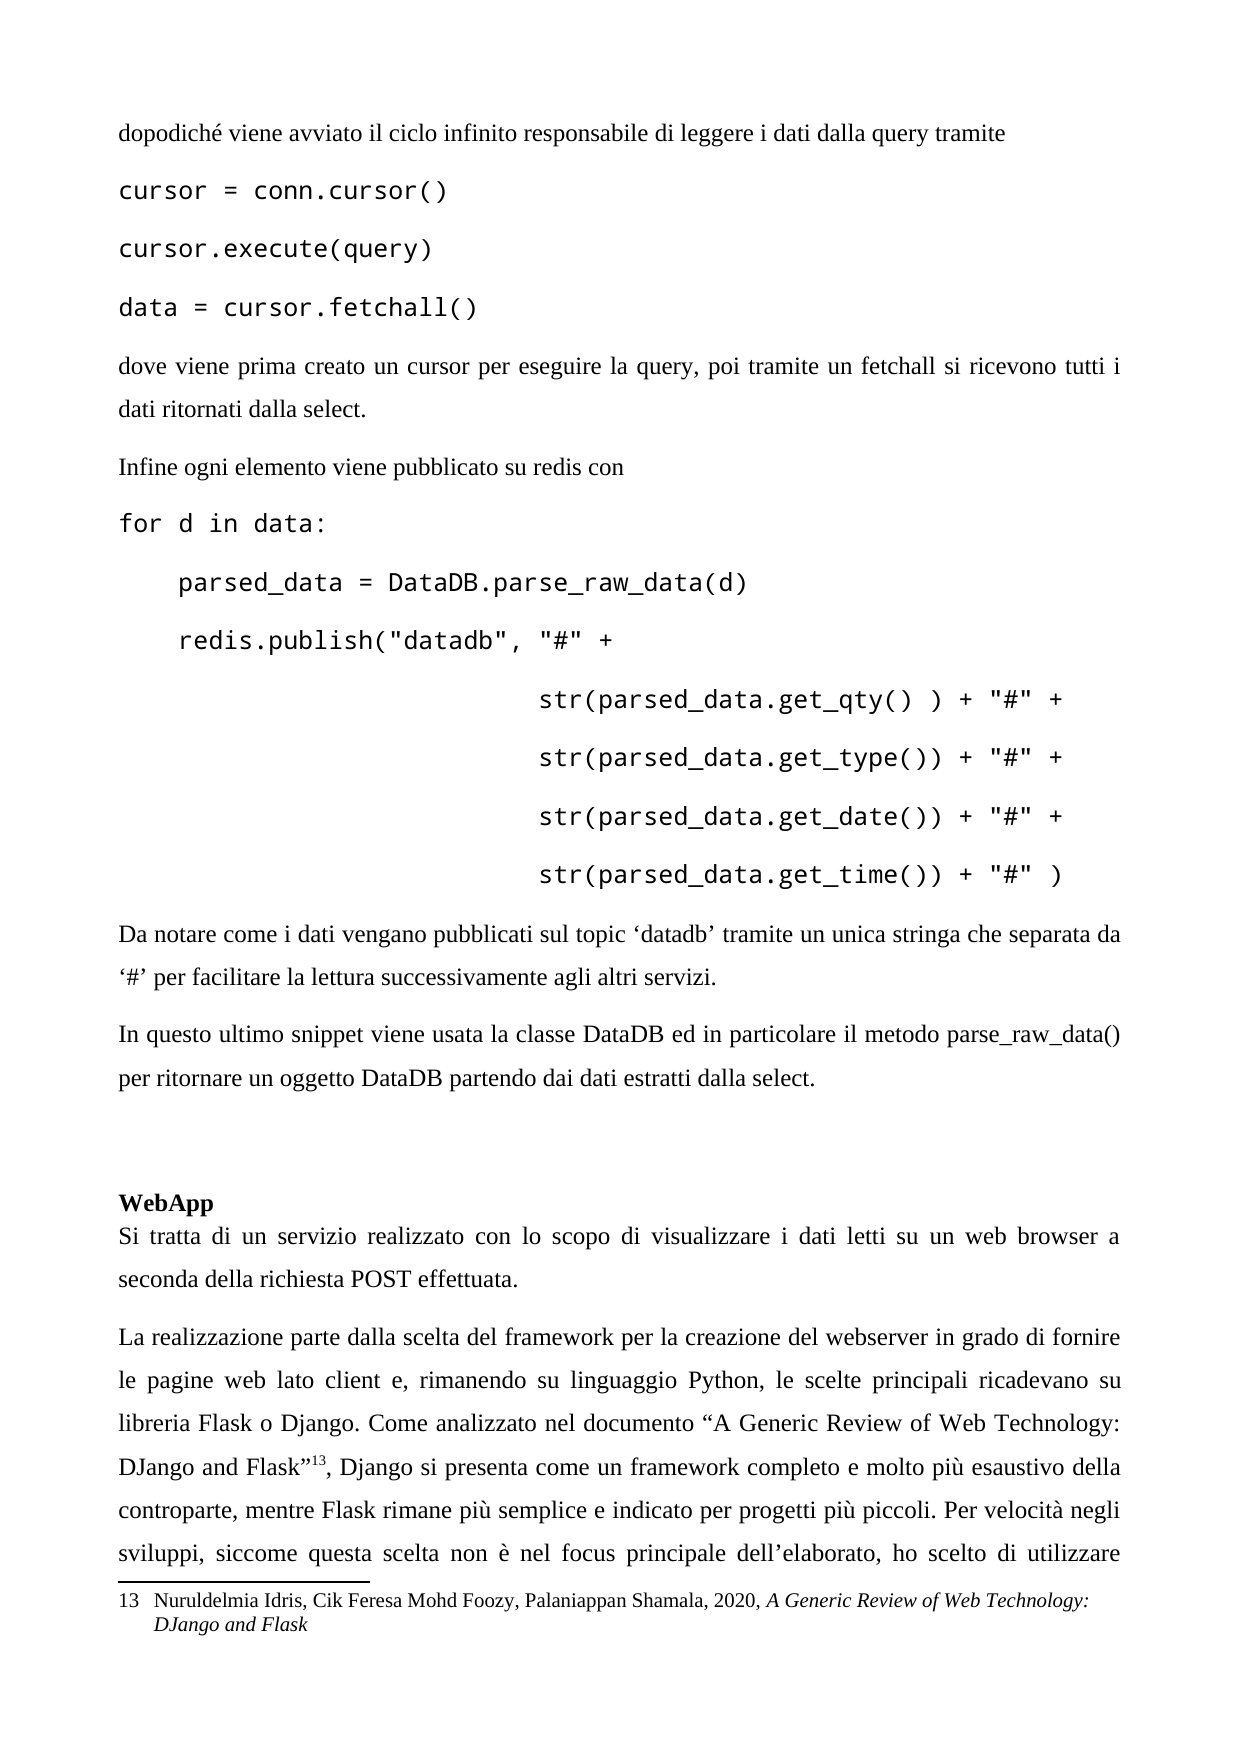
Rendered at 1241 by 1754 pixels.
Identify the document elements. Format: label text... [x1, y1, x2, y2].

text str(parsed_data.get_qty() ) + "#" + [118, 685, 1122, 714]
text Da notare come i dati vengano pubblicati sul topic ‘datadb’ tramite un unica stringa che separata da ‘#’ per facilitare la lettura successivamente agli altri servizi. [118, 919, 1122, 991]
subtitle WebApp [118, 1188, 1122, 1217]
text data = cursor.fetchall() [118, 293, 1122, 322]
text Si tratta di un servizio realizzato con lo scopo di visualizzare i dati letti su un web browser a seconda della richiesta POST effettuata. [118, 1221, 1122, 1293]
text cursor = conn.cursor() [118, 176, 1122, 205]
text dove viene prima creato un cursor per eseguire la query, poi tramite un fetchall si ricevono tutti i dati ritornati dalla select. [118, 351, 1122, 423]
text str(parsed_data.get_type()) + "#" + [118, 743, 1122, 773]
text for d in data: [118, 510, 1122, 539]
text str(parsed_data.get_time()) + "#" ) [118, 860, 1122, 889]
text dopodiché viene avviato il ciclo infinito responsabile di leggere i dati dalla query tramite [118, 118, 1122, 147]
text Infine ogni elemento viene pubblicato su redis con [118, 452, 1122, 481]
text cursor.execute(query) [118, 234, 1122, 263]
text redis.publish("datadb", "#" + [118, 627, 1122, 656]
text str(parsed_data.get_date()) + "#" + [118, 802, 1122, 831]
text Nuruldelmia Idris, Cik Feresa Mohd Foozy, Palaniappan Shamala, 2020, A Generic Review of Web Technology: DJango and Flask [118, 1588, 1122, 1636]
text In questo ultimo snippet viene usata la classe DataDB ed in particolare il metodo parse_raw_data() per ritornare un oggetto DataDB partendo dai dati estratti dalla select. [118, 1019, 1122, 1091]
text La realizzazione parte dalla scelta del framework per la creazione del webserver in grado di fornire le pagine web lato client e, rimanendo su linguaggio Python, le scelte principali ricadevano su libreria Flask o Django. Come analizzato nel documento “A Generic Review of Web Technology: DJango and Flask”, Django si presenta come un framework completo e molto più esaustivo della controparte, mentre Flask rimane più semplice e indicato per progetti più piccoli. Per velocità negli sviluppi, siccome questa scelta non è nel focus principale dell’elaborato, ho scelto di utilizzare [118, 1322, 1122, 1567]
text parsed_data = DataDB.parse_raw_data(d) [118, 568, 1122, 597]
